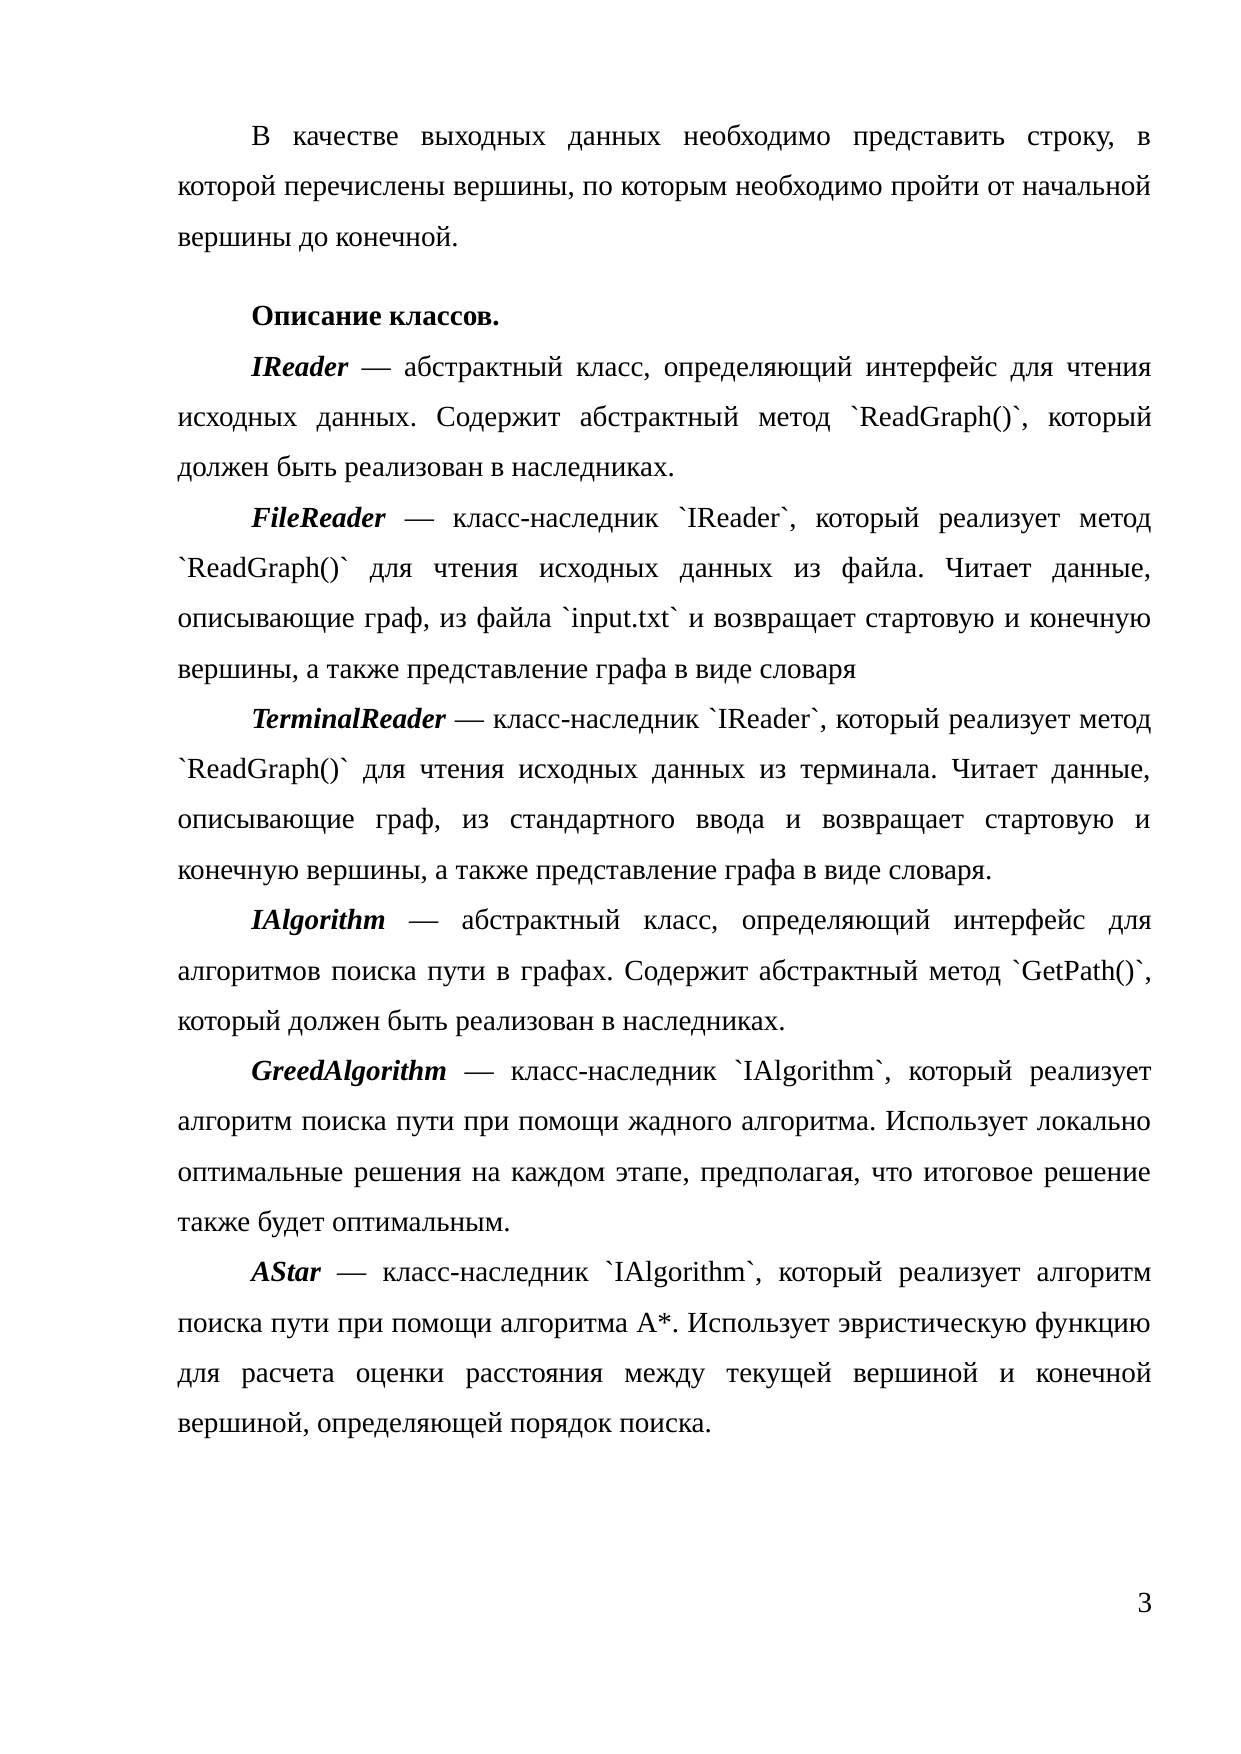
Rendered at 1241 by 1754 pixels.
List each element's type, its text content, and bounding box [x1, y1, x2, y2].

subtitle Описание классов. [177, 298, 1152, 332]
text IReader — абстрактный класс, определяющий интерфейс для чтения исходных данных. Содержит абстрактный метод `ReadGraph()`, который должен быть реализован в наследниках. [177, 349, 1152, 483]
text FileReader — класс-наследник `IReader`, который реализует метод `ReadGraph()` для чтения исходных данных из файла. Читает данные, описывающие граф, из файла `input.txt` и возвращает стартовую и конечную вершины, а также представление графа в виде словаря [177, 500, 1152, 684]
text GreedAlgorithm — класс-наследник `IAlgorithm`, который реализует алгоритм поиска пути при помощи жадного алгоритма. Использует локально оптимальные решения на каждом этапе, предполагая, что итоговое решение также будет оптимальным. [177, 1053, 1152, 1238]
text IAlgorithm — абстрактный класс, определяющий интерфейс для алгоритмов поиска пути в графах. Содержит абстрактный метод `GetPath()`, который должен быть реализован в наследниках. [177, 902, 1152, 1036]
text В качестве выходных данных необходимо представить строку, в которой перечислены вершины, по которым необходимо пройти от начальной вершины до конечной. [177, 118, 1152, 252]
text TerminalReader — класс-наследник `IReader`, который реализует метод `ReadGraph()` для чтения исходных данных из терминала. Читает данные, описывающие граф, из стандартного ввода и возвращает стартовую и конечную вершины, а также представление графа в виде словаря. [177, 701, 1152, 886]
text AStar — класс-наследник `IAlgorithm`, который реализует алгоритм поиска пути при помощи алгоритма A*. Использует эвристическую функцию для расчета оценки расстояния между текущей вершиной и конечной вершиной, определяющей порядок поиска. [177, 1254, 1152, 1439]
